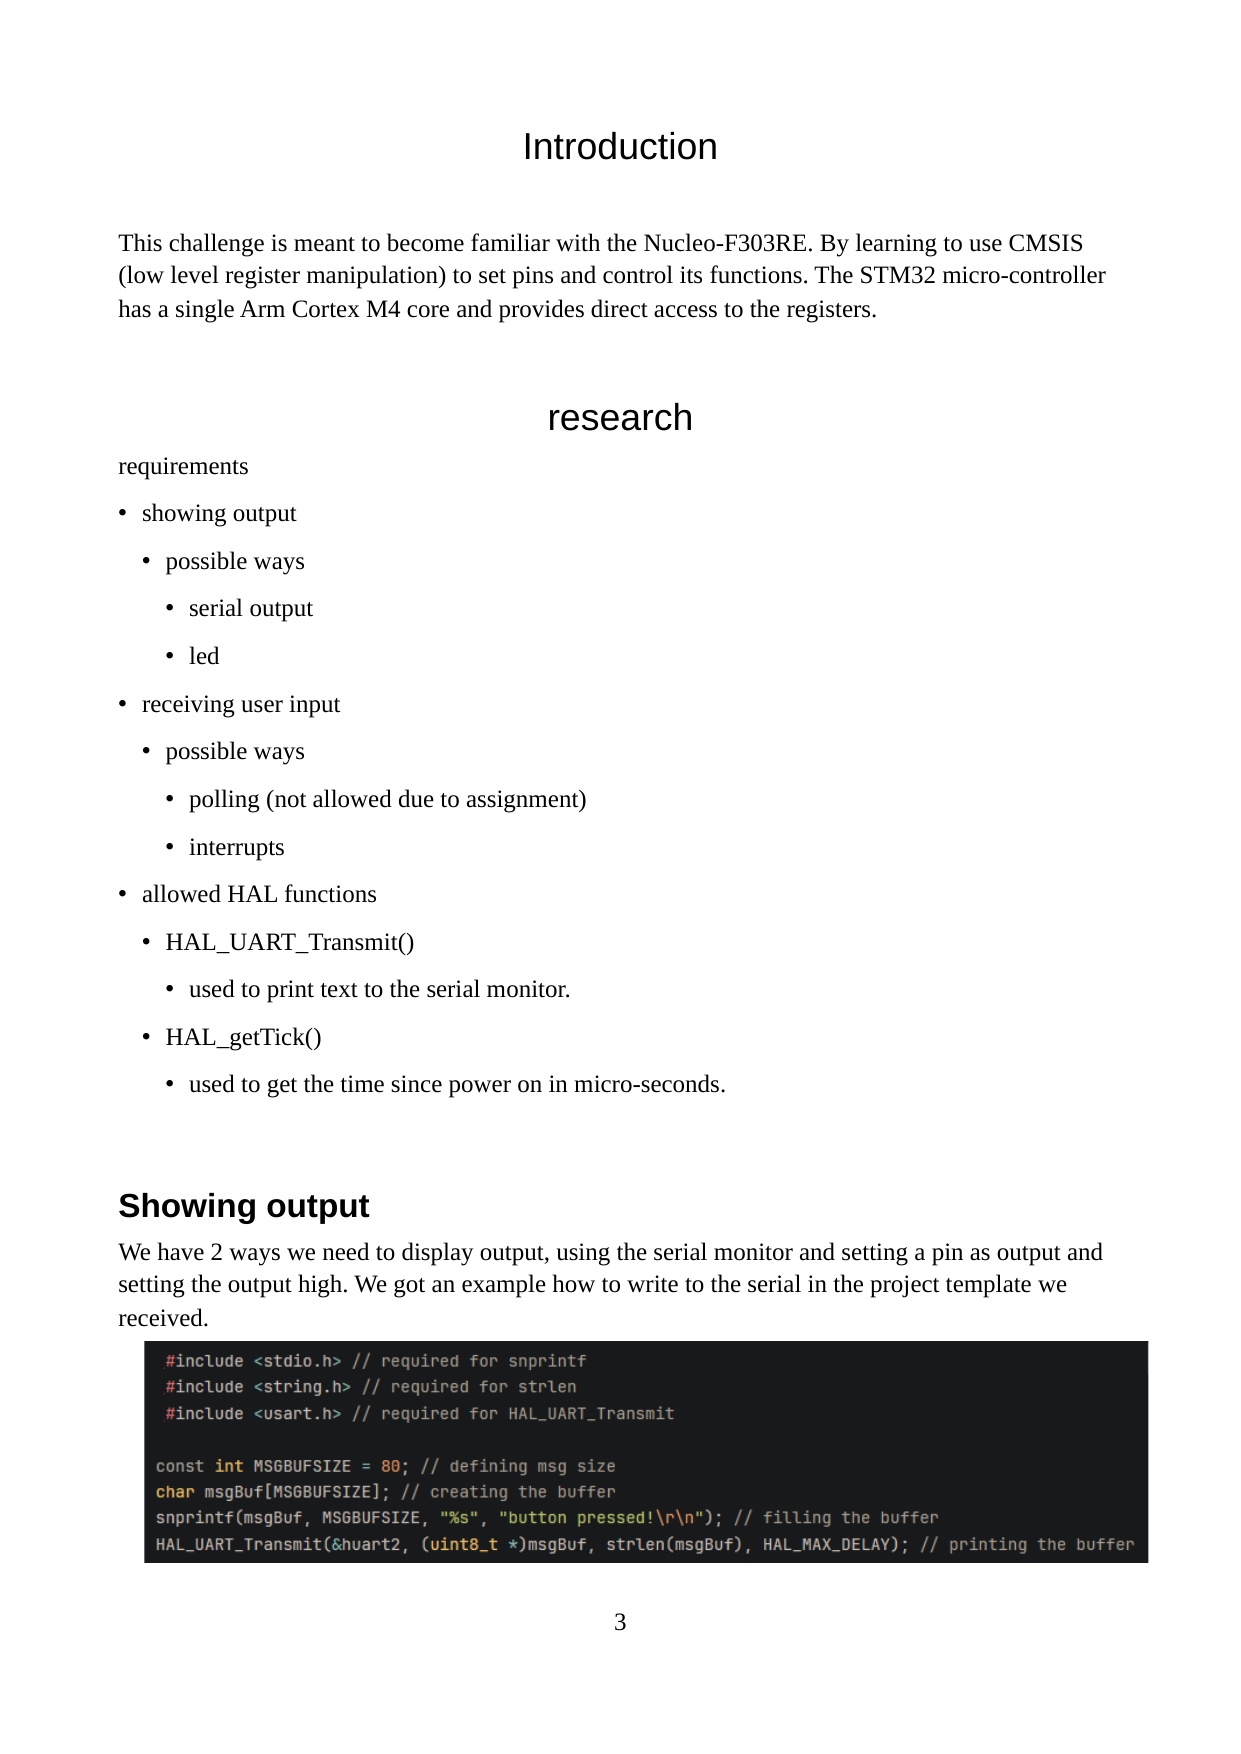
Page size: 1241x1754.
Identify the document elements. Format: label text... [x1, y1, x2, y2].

list interrupts [165, 832, 1122, 860]
list led [165, 641, 1122, 670]
text This challenge is meant to become familiar with the Nucleo-F303RE. By learning to use CMSIS (low level register manipulation) to set pins and control its functions. The STM32 micro-controller has a single Arm Cortex M4 core and provides direct access to the registers. [118, 228, 1122, 322]
list HAL_getTick() [142, 1022, 1122, 1051]
list allowed HAL functions [118, 879, 1122, 908]
list receiving user input [118, 689, 1122, 717]
subtitle Showing output [118, 1186, 1122, 1224]
list used to get the time since power on in micro-seconds. [165, 1069, 1122, 1098]
list possible ways [142, 546, 1122, 575]
subtitle Introduction [118, 124, 1122, 167]
text requirements [118, 451, 1122, 479]
list possible ways [142, 736, 1122, 765]
list HAL_UART_Transmit() [142, 927, 1122, 956]
list polling (not allowed due to assignment) [165, 784, 1122, 813]
picture [144, 1341, 1149, 1563]
text We have 2 ways we need to display output, using the serial monitor and setting a pin as output and setting the output high. We got an example how to write to the serial in the project template we received. [118, 1237, 1122, 1331]
list showing output [118, 498, 1122, 527]
subtitle research [118, 395, 1122, 438]
list serial output [165, 593, 1122, 622]
list used to print text to the serial monitor. [165, 974, 1122, 1003]
